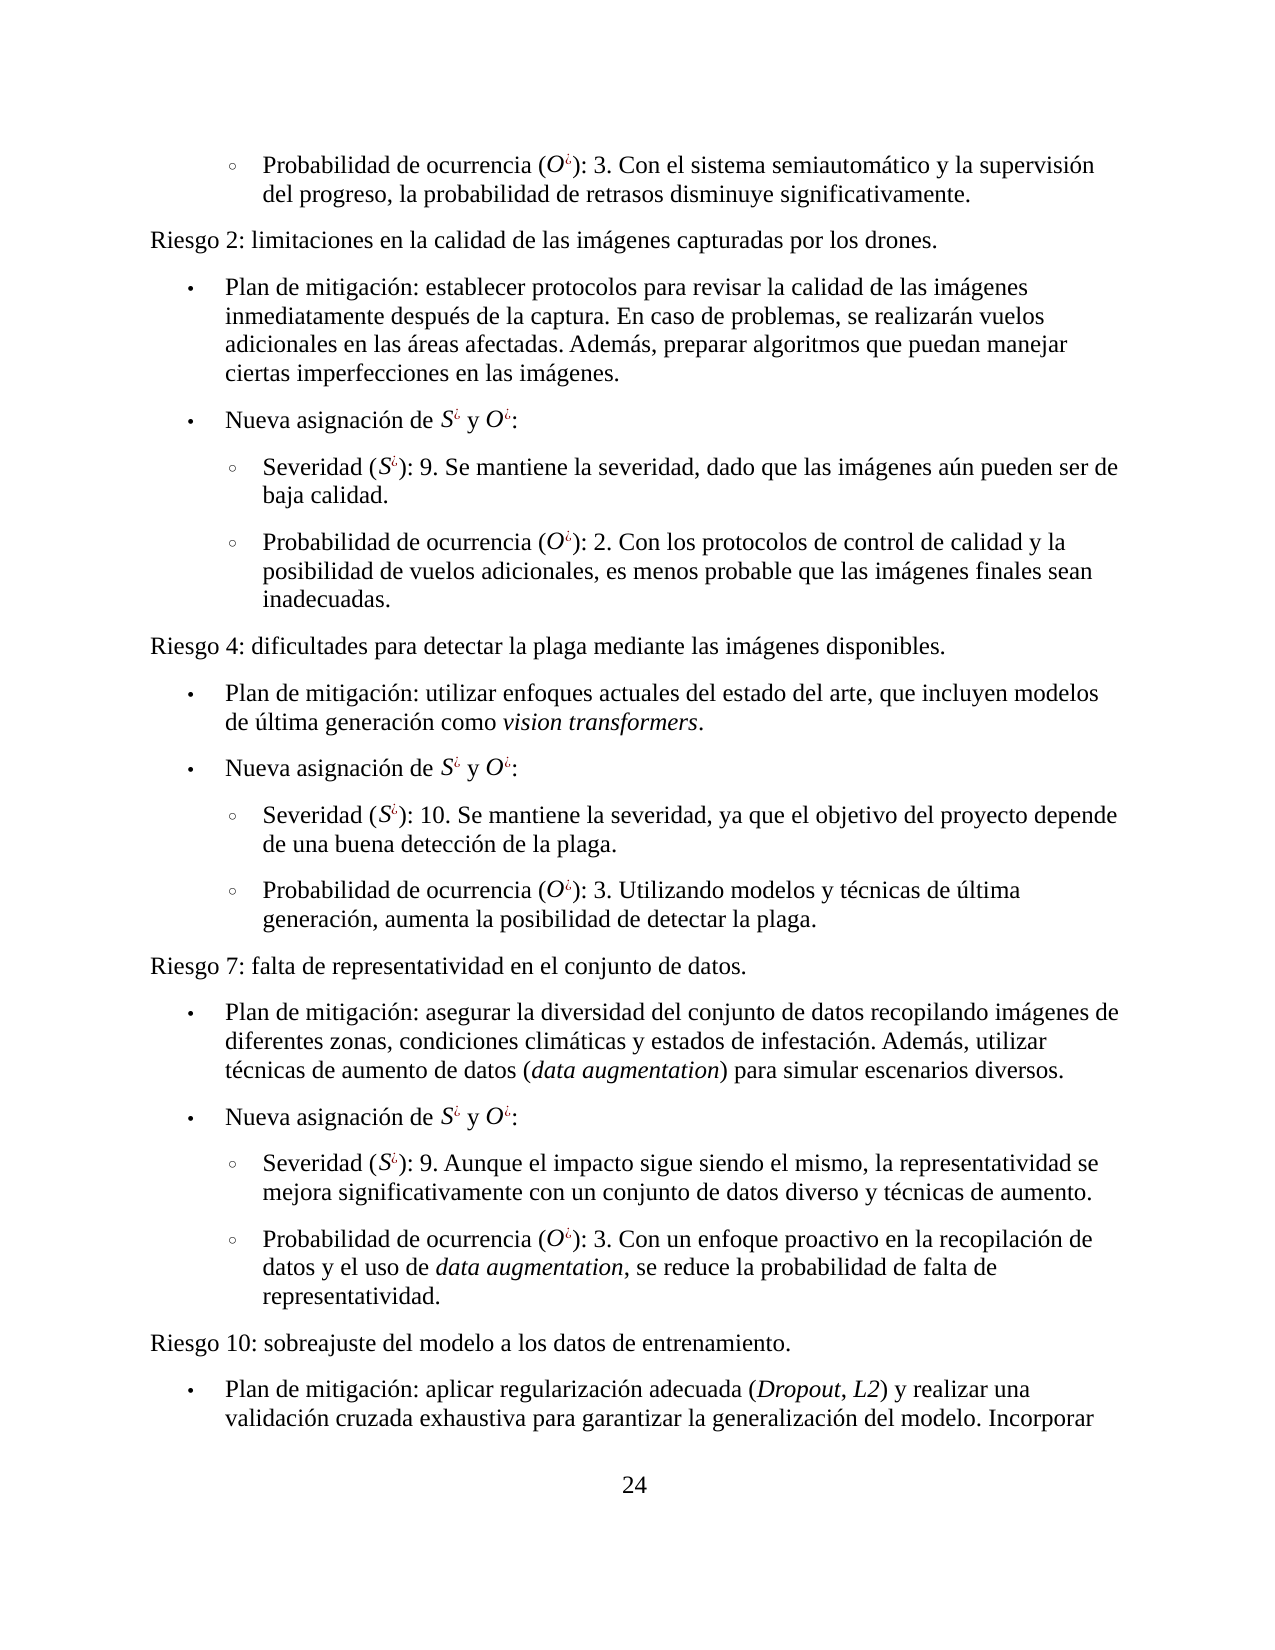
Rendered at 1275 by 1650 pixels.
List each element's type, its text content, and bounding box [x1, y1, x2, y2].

list Probabilidad de ocurrencia (): 3. Utilizando modelos y técnicas de última generación, aumenta la posibilidad de detectar la plaga. [225, 875, 1125, 933]
list Plan de mitigación: asegurar la diversidad del conjunto de datos recopilando imágenes de diferentes zonas, condiciones climáticas y estados de infestación. Además, utilizar técnicas de aumento de datos (data augmentation) para simular escenarios diversos. [187, 997, 1125, 1084]
list Plan de mitigación: establecer protocolos para revisar la calidad de las imágenes inmediatamente después de la captura. En caso de problemas, se realizarán vuelos adicionales en las áreas afectadas. Además, preparar algoritmos que puedan manejar ciertas imperfecciones en las imágenes. [187, 272, 1125, 387]
text Riesgo 4: dificultades para detectar la plaga mediante las imágenes disponibles. [150, 631, 1125, 660]
list Severidad (): 10. Se mantiene la severidad, ya que el objetivo del proyecto depende de una buena detección de la plaga. [225, 800, 1125, 857]
list Nueva asignación de y : [187, 405, 1125, 434]
list Nueva asignación de y : [187, 753, 1125, 782]
text Riesgo 10: sobreajuste del modelo a los datos de entrenamiento. [150, 1328, 1125, 1357]
list Probabilidad de ocurrencia (): 2. Con los protocolos de control de calidad y la posibilidad de vuelos adicionales, es menos probable que las imágenes finales sean inadecuadas. [225, 527, 1125, 613]
list Plan de mitigación: aplicar regularización adecuada (Dropout, L2) y realizar una validación cruzada exhaustiva para garantizar la generalización del modelo. Incorporar [187, 1374, 1125, 1432]
text Riesgo 7: falta de representatividad en el conjunto de datos. [150, 951, 1125, 979]
text Riesgo 2: limitaciones en la calidad de las imágenes capturadas por los drones. [150, 225, 1125, 254]
list Probabilidad de ocurrencia (): 3. Con el sistema semiautomático y la supervisión del progreso, la probabilidad de retrasos disminuye significativamente. [225, 150, 1125, 207]
list Severidad (): 9. Se mantiene la severidad, dado que las imágenes aún pueden ser de baja calidad. [225, 452, 1125, 509]
list Probabilidad de ocurrencia (): 3. Con un enfoque proactivo en la recopilación de datos y el uso de data augmentation, se reduce la probabilidad de falta de representatividad. [225, 1224, 1125, 1310]
list Plan de mitigación: utilizar enfoques actuales del estado del arte, que incluyen modelos de última generación como vision transformers. [187, 678, 1125, 735]
list Nueva asignación de y : [187, 1102, 1125, 1130]
list Severidad (): 9. Aunque el impacto sigue siendo el mismo, la representatividad se mejora significativamente con un conjunto de datos diverso y técnicas de aumento. [225, 1148, 1125, 1206]
